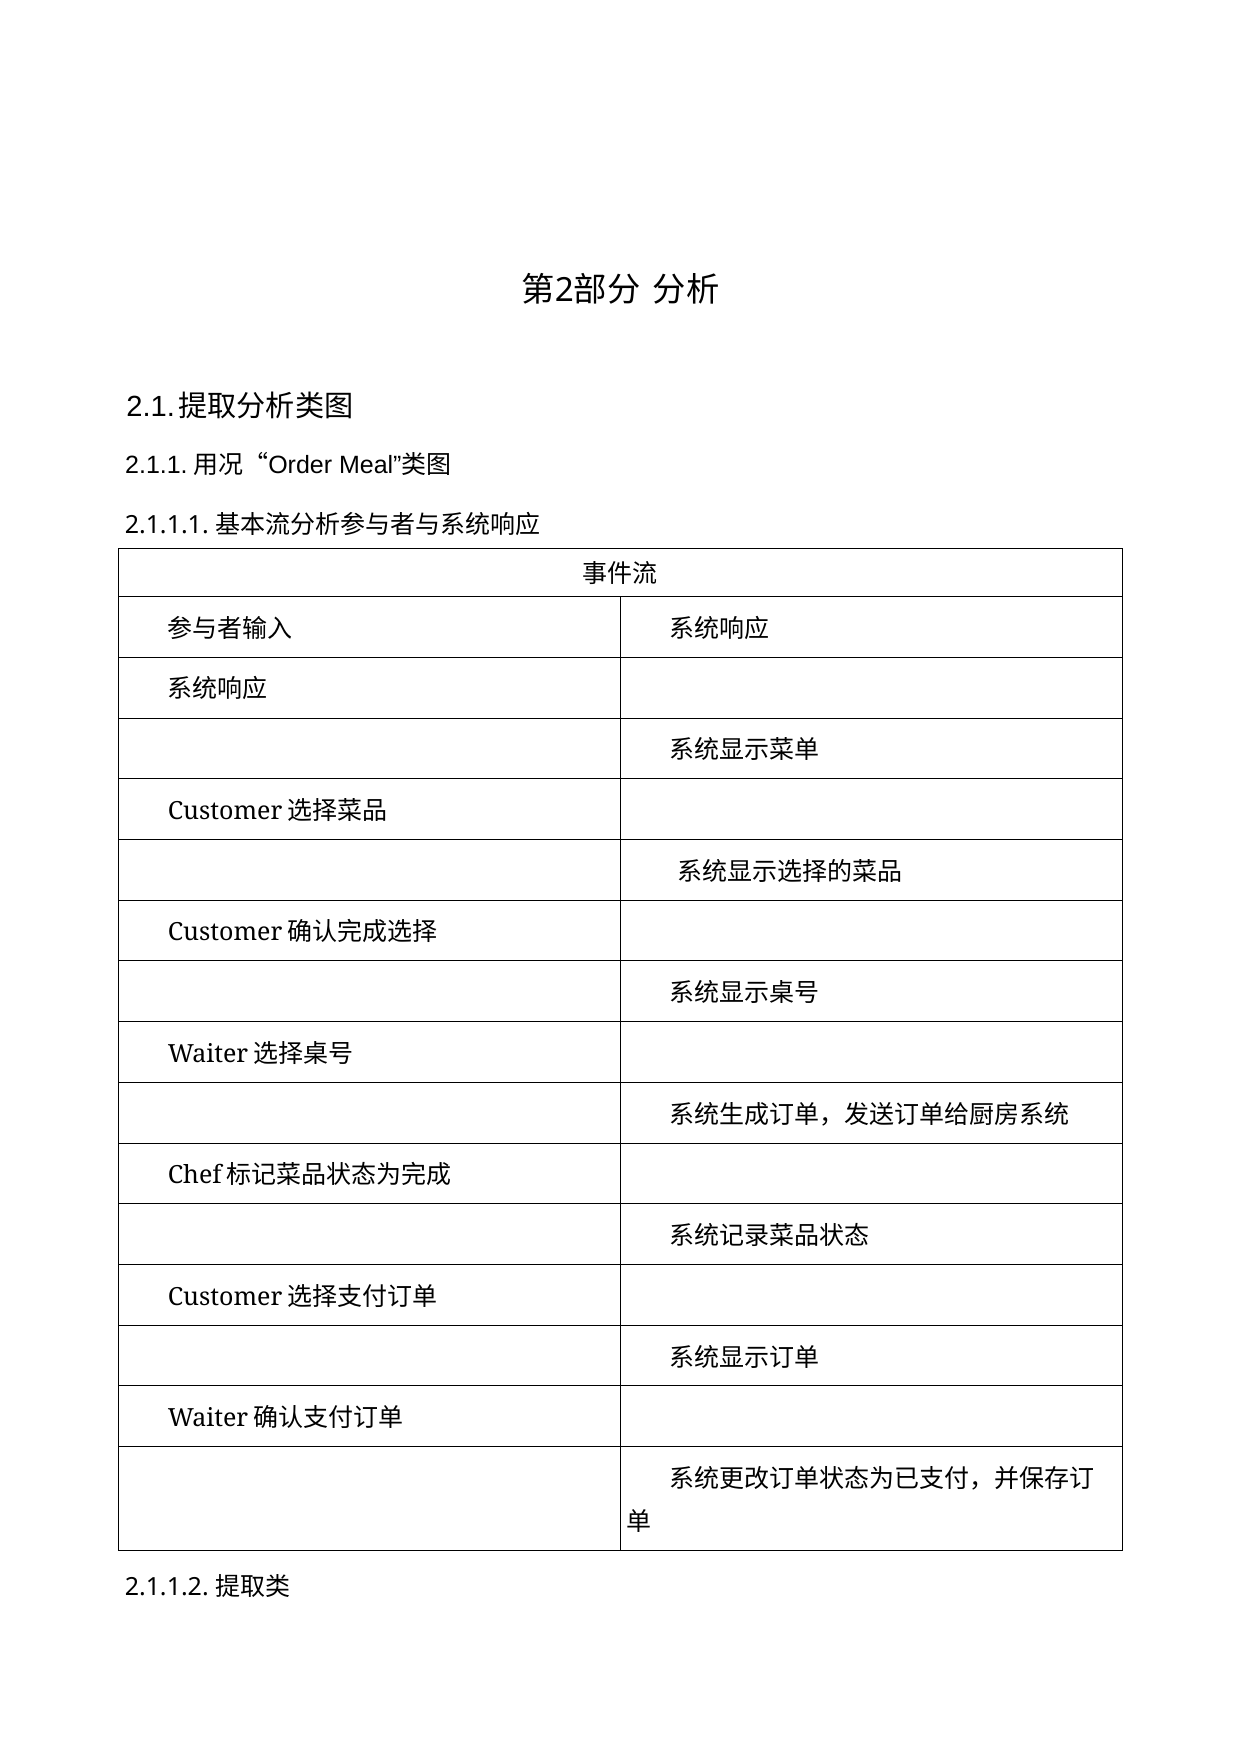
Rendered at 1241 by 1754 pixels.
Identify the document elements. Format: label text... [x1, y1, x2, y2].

table_cell 系统显示选择的菜品 [621, 840, 1122, 899]
table_cell 系统显示订单 [621, 1326, 1122, 1385]
table_cell 系统响应 [119, 658, 620, 717]
table_cell 系统响应 [621, 597, 1122, 657]
table_cell [621, 1022, 1122, 1082]
table_cell [119, 1326, 620, 1385]
table_cell [119, 1447, 620, 1550]
table_cell 系统更改订单状态为已支付，并保存订单 [621, 1447, 1122, 1550]
subtitle 分析 [118, 263, 1122, 312]
table_cell Waiter确认支付订单 [119, 1386, 620, 1446]
table_cell [119, 1083, 620, 1142]
table_cell 系统显示菜单 [621, 719, 1122, 778]
table_cell 参与者输入 [119, 597, 620, 657]
table_cell [621, 1386, 1122, 1446]
table_cell [621, 1265, 1122, 1325]
table_cell Chef标记菜品状态为完成 [119, 1144, 620, 1203]
table_cell [119, 719, 620, 778]
table_cell Customer选择菜品 [119, 779, 620, 839]
table_cell Customer选择支付订单 [119, 1265, 620, 1325]
subtitle 基本流分析参与者与系统响应 [118, 505, 1122, 541]
table_cell [119, 840, 620, 899]
subtitle 提取分析类图 [118, 382, 1122, 425]
table_cell Customer确认完成选择 [119, 901, 620, 960]
table_cell 系统显示桌号 [621, 961, 1122, 1021]
table_cell 系统记录菜品状态 [621, 1204, 1122, 1264]
table_header 事件流 [119, 549, 1122, 596]
table_cell [119, 1204, 620, 1264]
table_cell [621, 658, 1122, 717]
table_cell [621, 779, 1122, 839]
table_cell [621, 1144, 1122, 1203]
table_cell [621, 901, 1122, 960]
table_cell [119, 961, 620, 1021]
subtitle 用况“Order Meal”类图 [118, 445, 1122, 481]
table_cell Waiter选择桌号 [119, 1022, 620, 1082]
subtitle 提取类 [118, 1567, 1122, 1603]
table_cell 系统生成订单，发送订单给厨房系统 [621, 1083, 1122, 1142]
